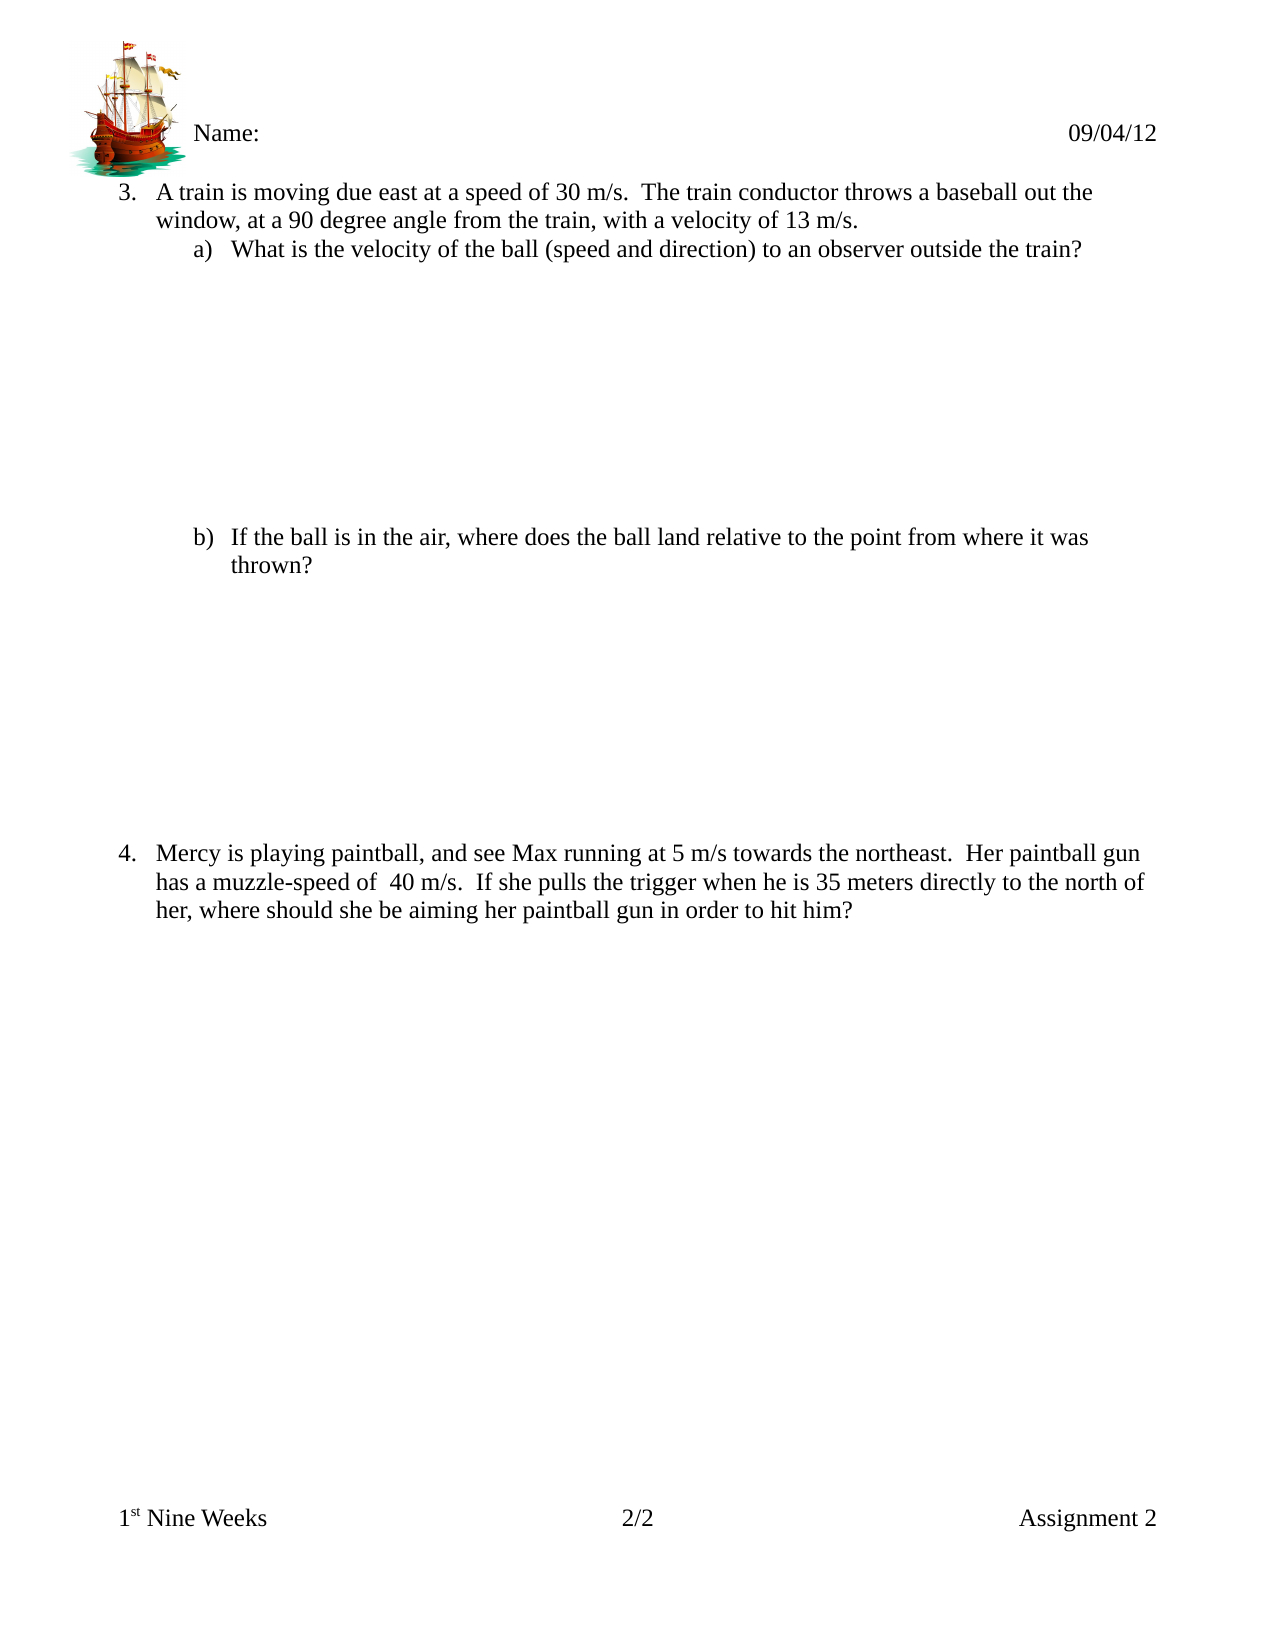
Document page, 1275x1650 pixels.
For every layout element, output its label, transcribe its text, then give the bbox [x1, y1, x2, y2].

picture [68, 41, 186, 177]
list What is the velocity of the ball (speed and direction) to an observer outside the train? [193, 234, 1157, 263]
list If the ball is in the air, where does the ball land relative to the point from where it was thrown? [193, 522, 1157, 579]
list Mercy is playing paintball, and see Max running at 5 m/s towards the northeast. Her paintball gun has a muzzle-speed of 40 m/s. If she pulls the trigger when he is 35 meters directly to the north of her, where should she be aiming her paintball gun in order to hit him? [118, 838, 1157, 924]
list A train is moving due east at a speed of 30 m/s. The train conductor throws a baseball out the window, at a 90 degree angle from the train, with a velocity of 13 m/s. [118, 176, 1157, 234]
